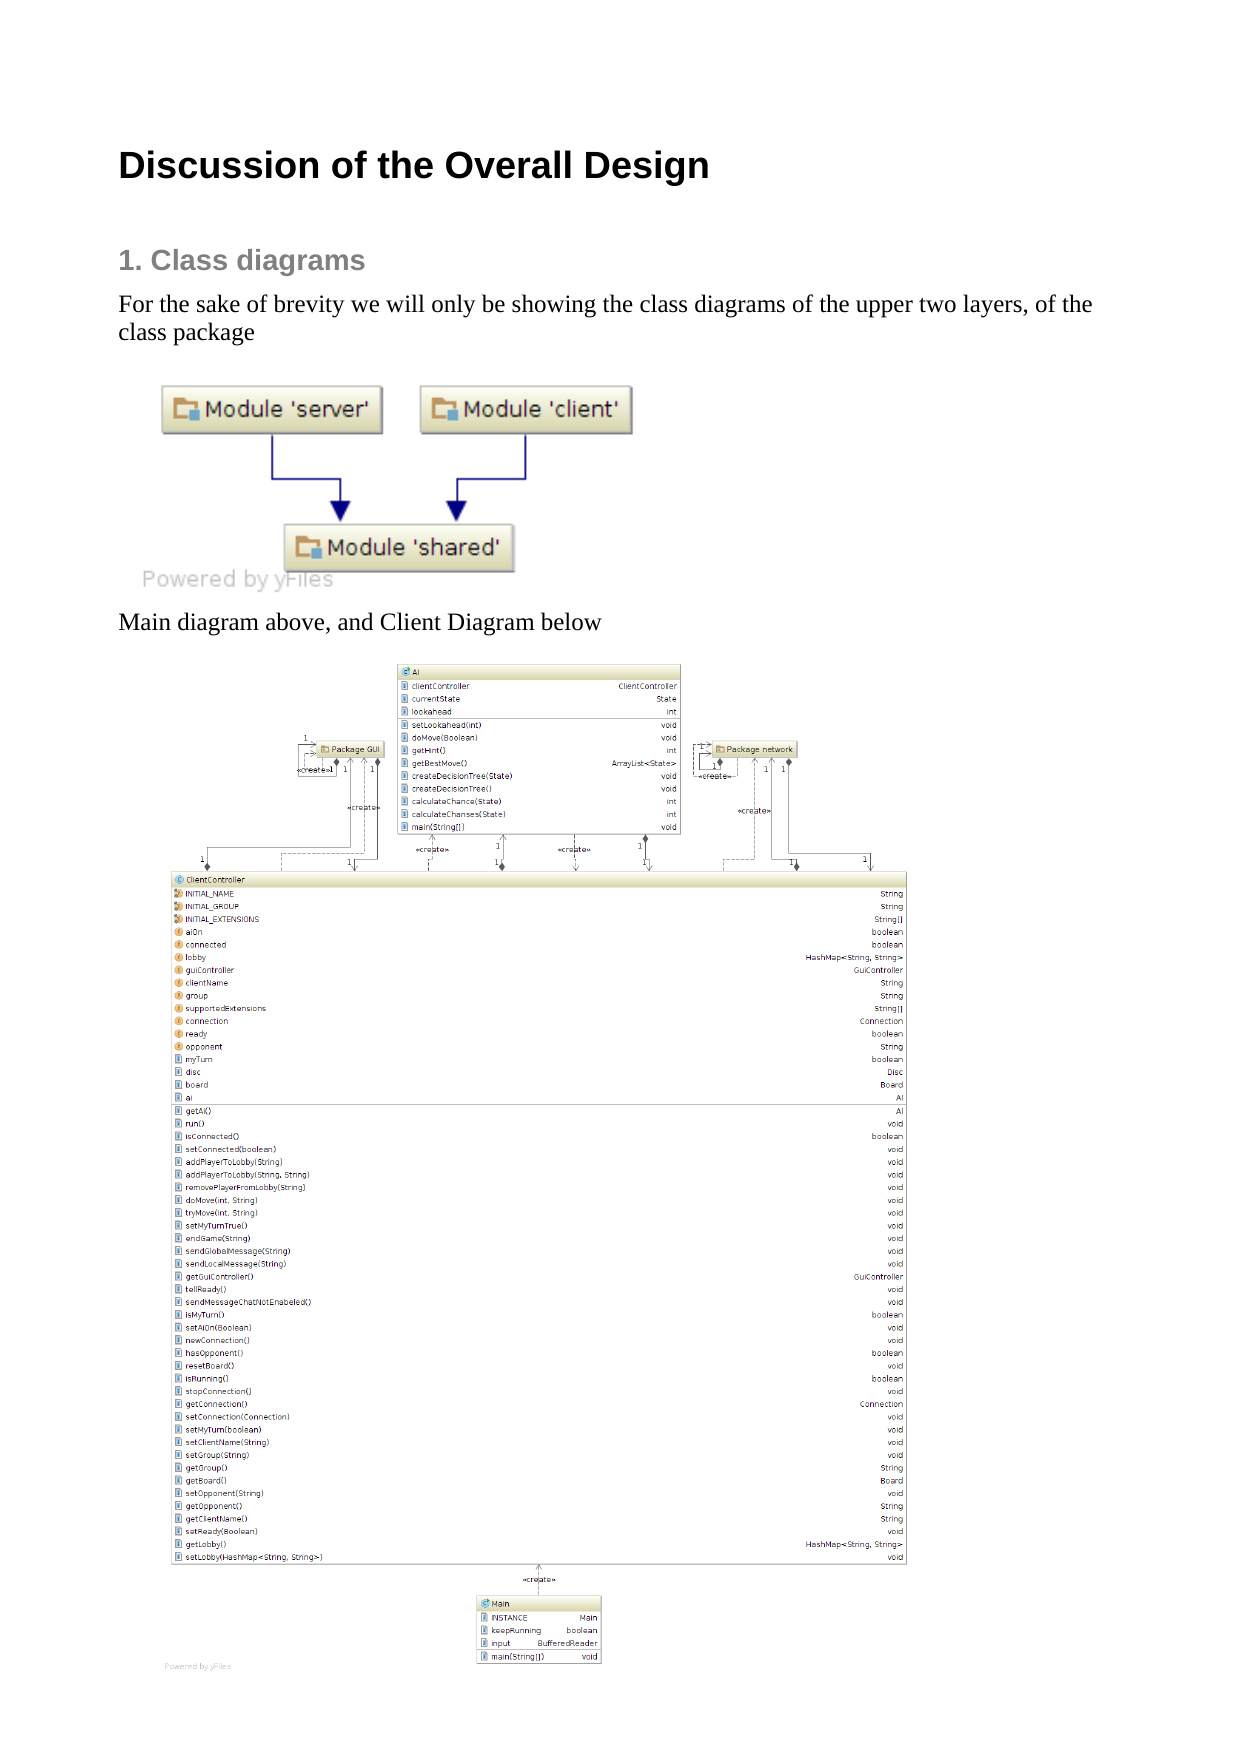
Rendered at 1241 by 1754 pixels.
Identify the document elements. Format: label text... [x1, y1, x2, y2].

subtitle Discussion of the Overall Design [118, 143, 1122, 187]
subtitle 1. Class diagrams [118, 243, 1122, 276]
text Main diagram above, and Client Diagram below [118, 359, 1122, 636]
picture [158, 651, 919, 1676]
picture [125, 349, 668, 608]
text For the sake of brevity we will only be showing the class diagrams of the upper two layers, of the class package [118, 289, 1122, 346]
